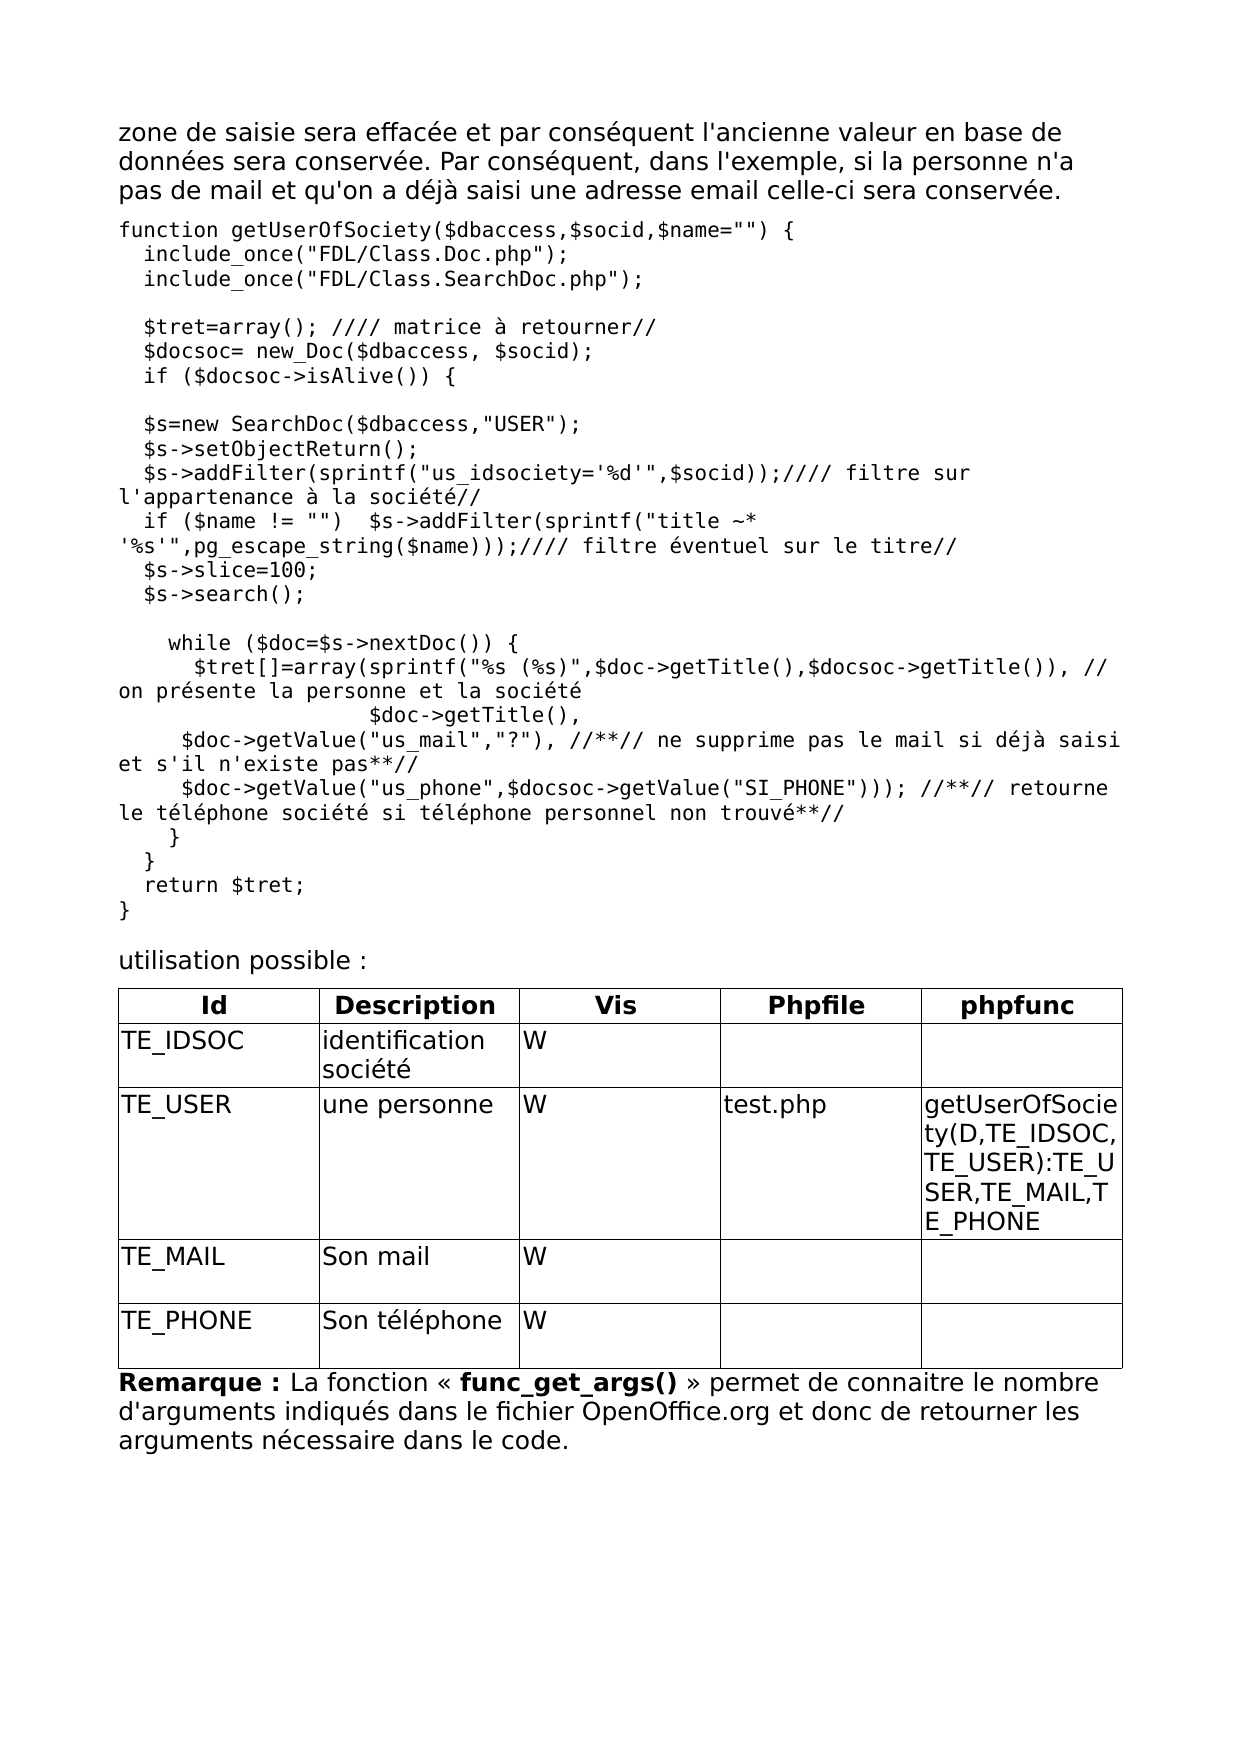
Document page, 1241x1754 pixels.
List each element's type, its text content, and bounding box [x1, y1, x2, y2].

table_header Vis [520, 989, 720, 1023]
table_cell [721, 1304, 921, 1368]
text utilisation possible : [118, 946, 1122, 975]
table_cell [721, 1024, 921, 1087]
table_cell [922, 1024, 1122, 1087]
table_cell W [520, 1240, 720, 1303]
text zone de saisie sera effacée et par conséquent l'ancienne valeur en base de données sera conservée. Par conséquent, dans l'exemple, si la personne n'a pas de mail et qu'on a déjà saisi une adresse email celle-ci sera conservée. [118, 118, 1122, 206]
table_cell TE_PHONE [119, 1304, 319, 1368]
table_cell identification société [320, 1024, 519, 1087]
text Remarque : La fonction « func_get_args() » permet de connaitre le nombre d'arguments indiqués dans le fichier OpenOffice.org et donc de retourner les arguments nécessaire dans le code. [118, 1369, 1122, 1455]
table_header Description [320, 989, 519, 1023]
table_cell Son téléphone [320, 1304, 519, 1368]
table_cell test.php [721, 1088, 921, 1239]
table_cell W [520, 1304, 720, 1368]
table_cell getUserOfSociety(D,TE_IDSOC,TE_USER):TE_USER,TE_MAIL,TE_PHONE [922, 1088, 1122, 1239]
table_header Phpfile [721, 989, 921, 1023]
table_cell [922, 1304, 1122, 1368]
table_cell Son mail [320, 1240, 519, 1303]
table_cell TE_USER [119, 1088, 319, 1239]
table_cell W [520, 1024, 720, 1087]
table_cell [721, 1240, 921, 1303]
table_cell TE_MAIL [119, 1240, 319, 1303]
text function getUserOfSociety($dbaccess,$socid,$name="") { include_once("FDL/Class.Doc.php"); include_once("FDL/Class.SearchDoc.php"); $tret=array(); //// matrice à retourner// $docsoc= new_Doc($dbaccess, $socid); if ($docsoc->isAlive()) { $s=new SearchDoc($dbaccess,"USER"); $s->setObjectReturn(); $s->addFilter(sprintf("us_idsociety='%d'",$socid));//// filtre sur l'appartenance à la société// if ($name != "") $s->addFilter(sprintf("title ~* '%s'",pg_escape_string($name)));//// filtre éventuel sur le titre// $s->slice=100; $s->search(); while ($doc=$s->nextDoc()) { $tret[]=array(sprintf("%s (%s)",$doc->getTitle(),$docsoc->getTitle()), // on présente la personne et la société $doc->getTitle(), $doc->getValue("us_mail","?"), //**// ne supprime pas le mail si déjà saisi et s'il n'existe pas**// $doc->getValue("us_phone",$docsoc->getValue("SI_PHONE"))); //**// retourne le téléphone société si téléphone personnel non trouvé**// } } return $tret; } [118, 218, 1122, 946]
table_header Id [119, 989, 319, 1023]
table_cell [922, 1240, 1122, 1303]
table_cell TE_IDSOC [119, 1024, 319, 1087]
table_cell une personne [320, 1088, 519, 1239]
table_header phpfunc [922, 989, 1122, 1023]
table_cell W [520, 1088, 720, 1239]
